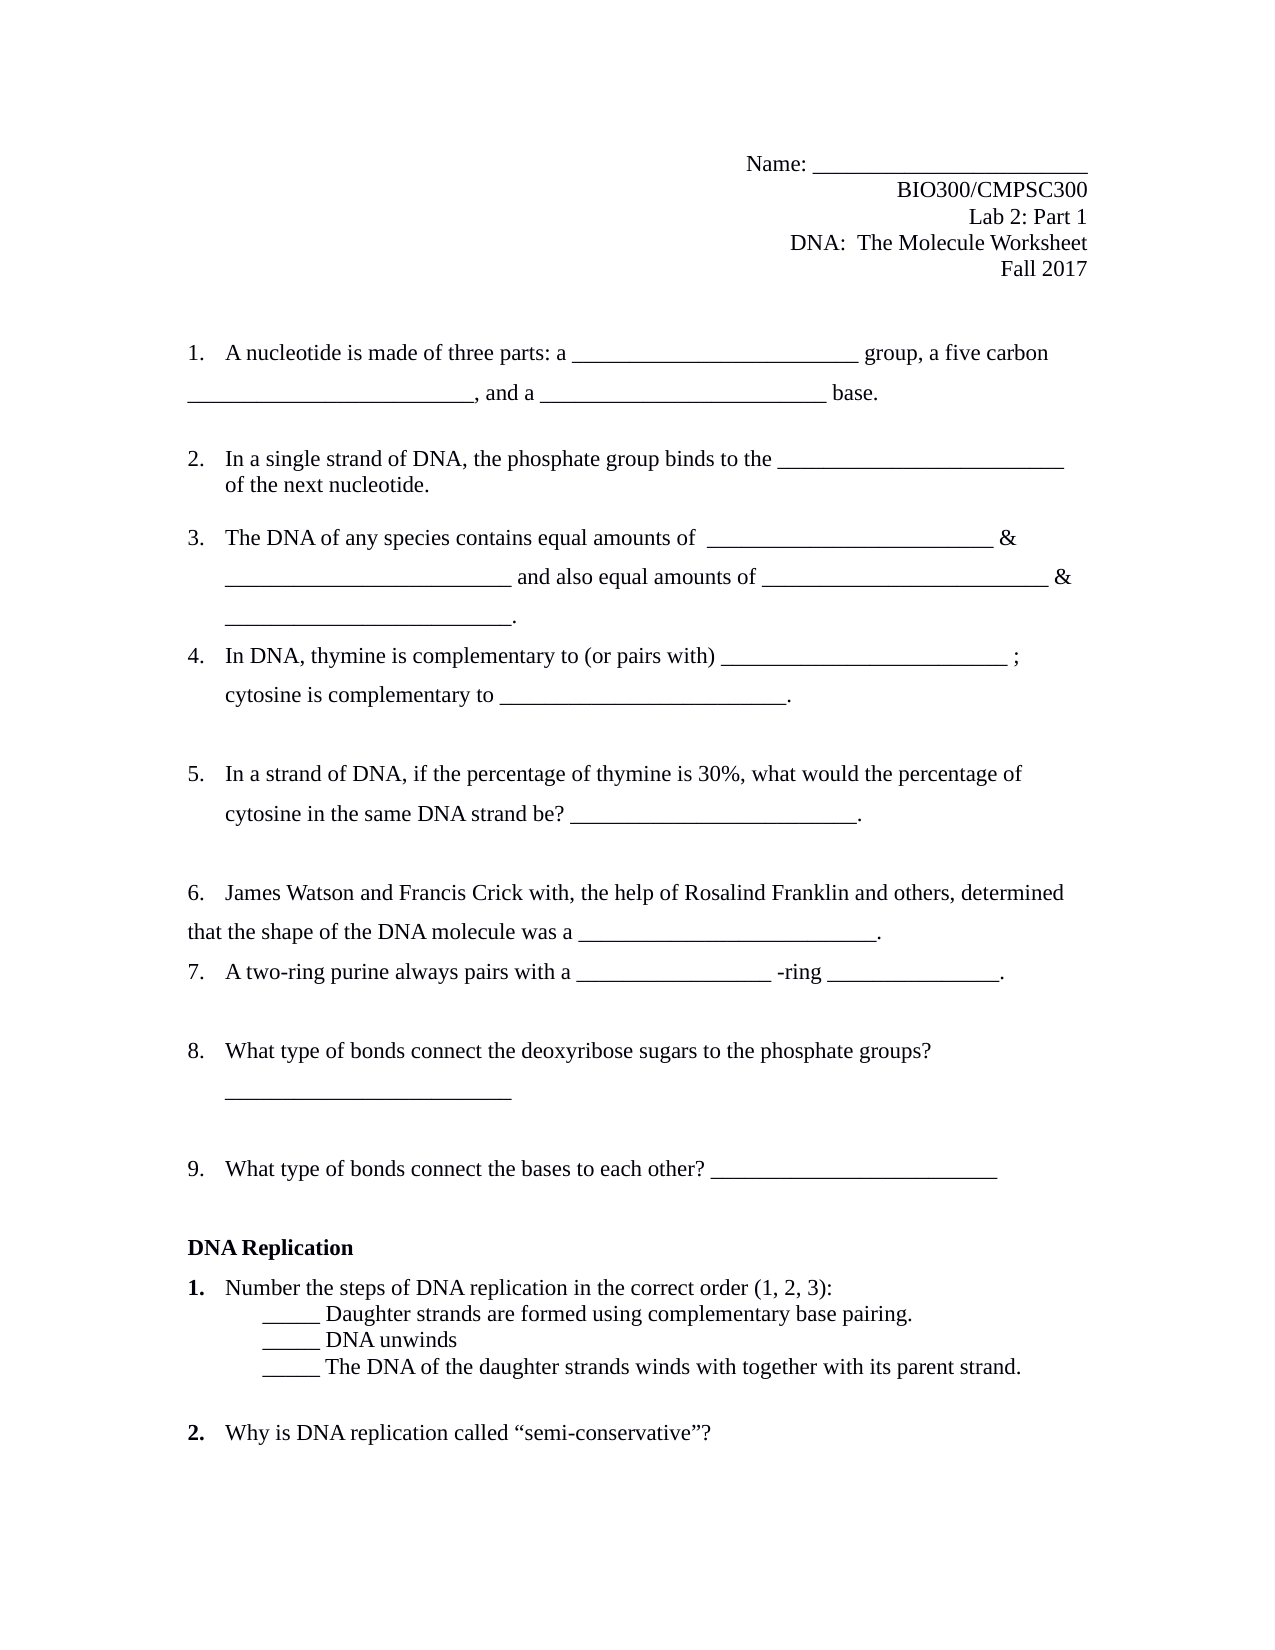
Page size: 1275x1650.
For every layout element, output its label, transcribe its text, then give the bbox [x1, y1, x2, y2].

list What type of bonds connect the deoxyribose sugars to the phosphate groups? [187, 1037, 1087, 1063]
list _________________________ [225, 1076, 1087, 1103]
list In DNA, thymine is complementary to (or pairs with) _________________________ ; cytosine is complementary to _________________________. [187, 642, 1087, 708]
list In a strand of DNA, if the percentage of thymine is 30%, what would the percentage of cytosine in the same DNA strand be? _________________________. [187, 761, 1087, 826]
list Number the steps of DNA replication in the correct order (1, 2, 3): [187, 1274, 1087, 1300]
text BIO300/CMPSC300 [187, 176, 1087, 203]
list Why is DNA replication called “semi-conservative”? [187, 1419, 1087, 1445]
list In a single strand of DNA, the phosphate group binds to the _________________________ of the next nucleotide. [187, 444, 1087, 497]
text Lab 2: Part 1 [187, 203, 1087, 229]
list The DNA of any species contains equal amounts of _________________________ & _________________________ and also equal amounts of _________________________ & _________________________. [187, 524, 1087, 629]
list James Watson and Francis Crick with, the help of Rosalind Franklin and others, determined [187, 879, 1087, 905]
text Fall 2017 [187, 255, 1087, 282]
text DNA Replication [187, 1234, 1087, 1261]
list A nucleotide is made of three parts: a _________________________ group, a five carbon [187, 339, 1087, 366]
list _____ Daughter strands are formed using complementary base pairing. [262, 1300, 1087, 1326]
text _________________________, and a _________________________ base. [187, 379, 1087, 405]
list _____ DNA unwinds [262, 1326, 1087, 1353]
text that the shape of the DNA molecule was a __________________________. [187, 918, 1087, 945]
list _____ The DNA of the daughter strands winds with together with its parent strand. [262, 1353, 1087, 1379]
list A two-ring purine always pairs with a _________________ -ring _______________. [187, 958, 1087, 984]
text Name: ________________________ [187, 150, 1087, 176]
text DNA: The Molecule Worksheet [187, 229, 1087, 255]
list What type of bonds connect the bases to each other? _________________________ [187, 1155, 1087, 1182]
